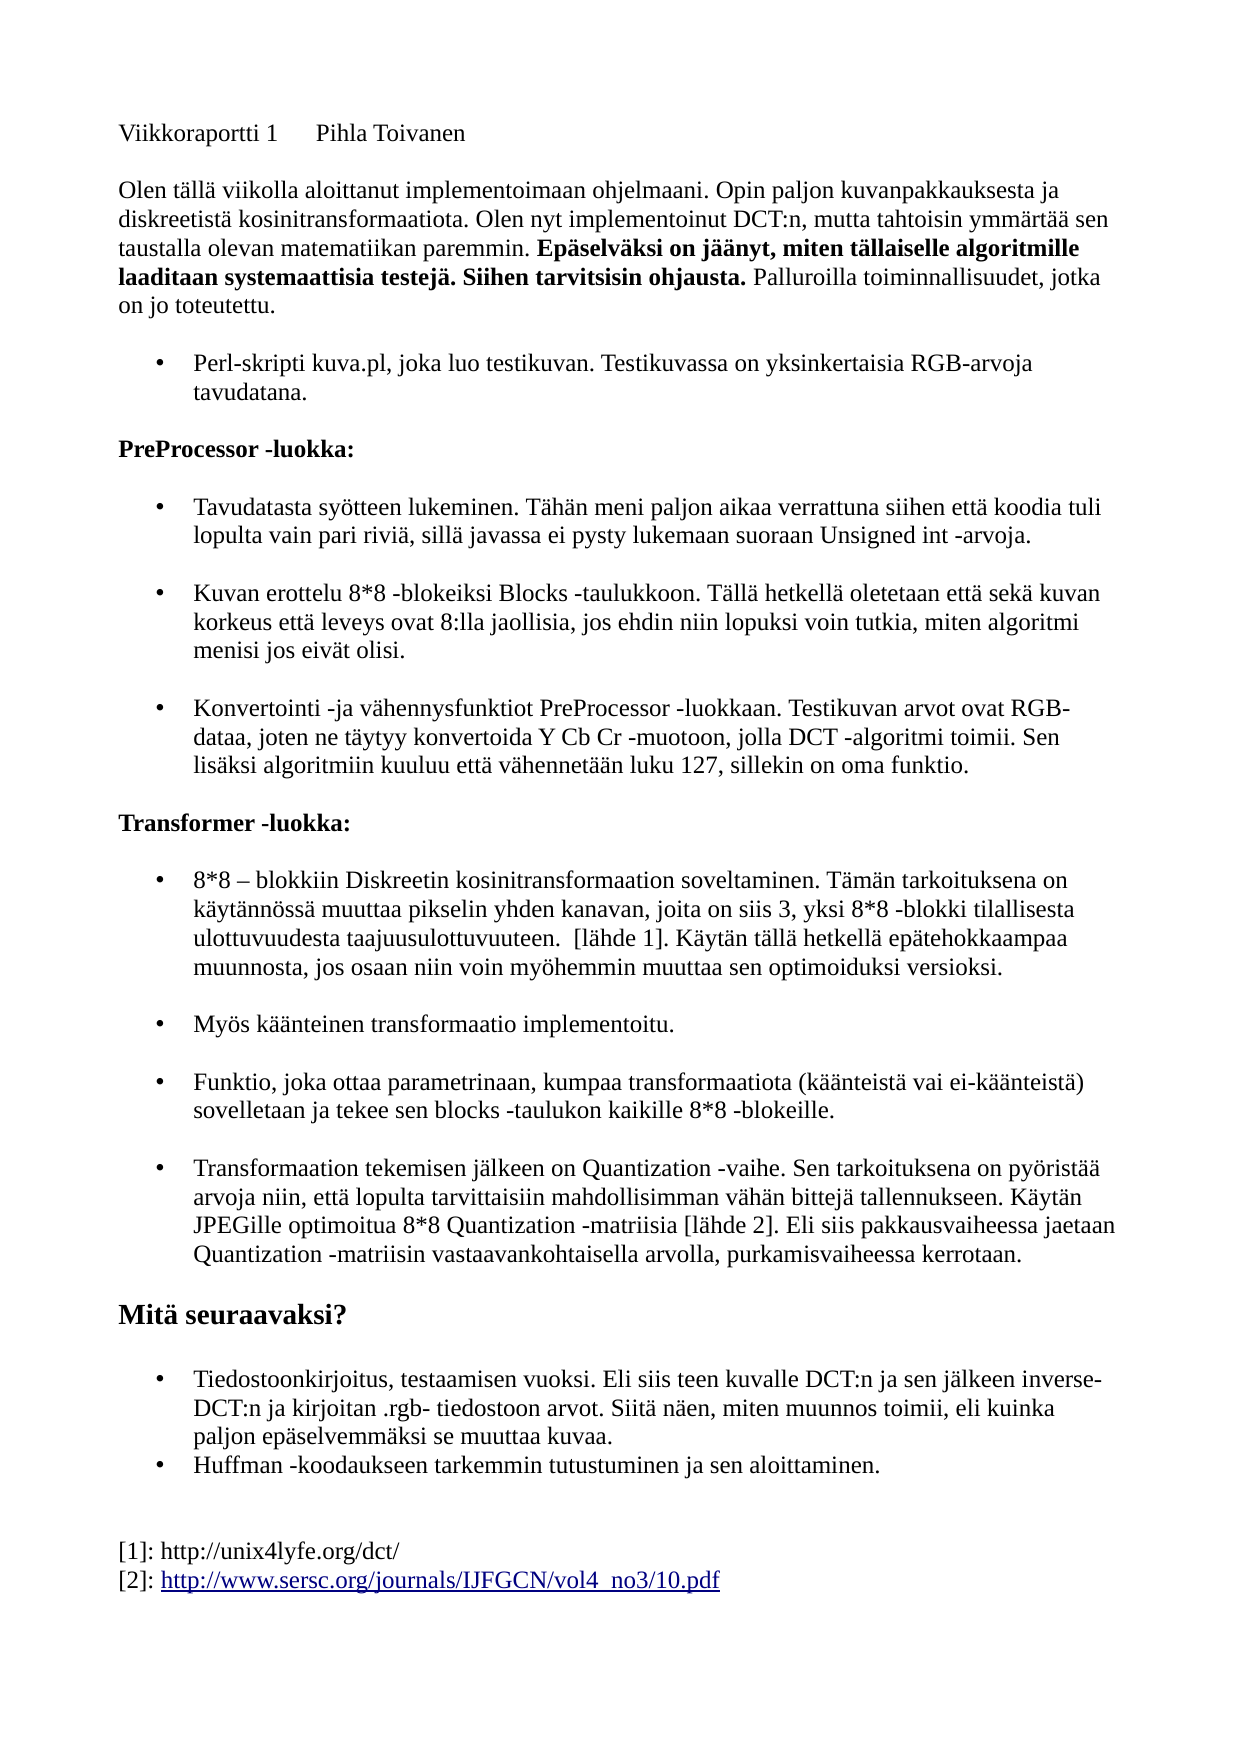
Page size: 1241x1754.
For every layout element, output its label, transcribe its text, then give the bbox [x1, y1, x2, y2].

list Perl-skripti kuva.pl, joka luo testikuvan. Testikuvassa on yksinkertaisia RGB-arvoja tavudatana. [156, 348, 1122, 406]
list Tavudatasta syötteen lukeminen. Tähän meni paljon aikaa verrattuna siihen että koodia tuli lopulta vain pari riviä, sillä javassa ei pysty lukemaan suoraan Unsigned int -arvoja. [156, 492, 1122, 549]
text [2]: http://www.sersc.org/journals/IJFGCN/vol4_no3/10.pdf [118, 1565, 1122, 1594]
list Konvertointi -ja vähennysfunktiot PreProcessor -luokkaan. Testikuvan arvot ovat RGB-dataa, joten ne täytyy konvertoida Y Cb Cr -muotoon, jolla DCT -algoritmi toimii. Sen lisäksi algoritmiin kuuluu että vähennetään luku 127, sillekin on oma funktio. [156, 693, 1122, 779]
list Transformaation tekemisen jälkeen on Quantization -vaihe. Sen tarkoituksena on pyöristää arvoja niin, että lopulta tarvittaisiin mahdollisimman vähän bittejä tallennukseen. Käytän JPEGille optimoitua 8*8 Quantization -matriisia [lähde 2]. Eli siis pakkausvaiheessa jaetaan Quantization -matriisin vastaavankohtaisella arvolla, purkamisvaiheessa kerrotaan. [156, 1153, 1122, 1268]
text Olen tällä viikolla aloittanut implementoimaan ohjelmaani. Opin paljon kuvanpakkauksesta ja diskreetistä kosinitransformaatiota. Olen nyt implementoinut DCT:n, mutta tahtoisin ymmärtää sen taustalla olevan matematiikan paremmin. Epäselväksi on jäänyt, miten tällaiselle algoritmille laaditaan systemaattisia testejä. Siihen tarvitsisin ohjausta. Palluroilla toiminnallisuudet, jotka on jo toteutettu. [118, 176, 1122, 319]
text [1]: http://unix4lyfe.org/dct/ [118, 1536, 1122, 1565]
text Transformer -luokka: [118, 808, 1122, 837]
text Mitä seuraavaksi? [118, 1297, 1122, 1330]
list Funktio, joka ottaa parametrinaan, kumpaa transformaatiota (käänteistä vai ei-käänteistä) sovelletaan ja tekee sen blocks -taulukon kaikille 8*8 -blokeille. [156, 1067, 1122, 1124]
text PreProcessor -luokka: [118, 434, 1122, 463]
list Tiedostoonkirjoitus, testaamisen vuoksi. Eli siis teen kuvalle DCT:n ja sen jälkeen inverse-DCT:n ja kirjoitan .rgb- tiedostoon arvot. Siitä näen, miten muunnos toimii, eli kuinka paljon epäselvemmäksi se muuttaa kuvaa. [156, 1364, 1122, 1450]
list Kuvan erottelu 8*8 -blokeiksi Blocks -taulukkoon. Tällä hetkellä oletetaan että sekä kuvan korkeus että leveys ovat 8:lla jaollisia, jos ehdin niin lopuksi voin tutkia, miten algoritmi menisi jos eivät olisi. [156, 578, 1122, 664]
list Myös käänteinen transformaatio implementoitu. [156, 1009, 1122, 1038]
list Huffman -koodaukseen tarkemmin tutustuminen ja sen aloittaminen. [156, 1450, 1122, 1479]
text Viikkoraportti 1 Pihla Toivanen [118, 118, 1122, 147]
list 8*8 – blokkiin Diskreetin kosinitransformaation soveltaminen. Tämän tarkoituksena on käytännössä muuttaa pikselin yhden kanavan, joita on siis 3, yksi 8*8 -blokki tilallisesta ulottuvuudesta taajuusulottuvuuteen. [lähde 1]. Käytän tällä hetkellä epätehokkaampaa muunnosta, jos osaan niin voin myöhemmin muuttaa sen optimoiduksi versioksi. [156, 866, 1122, 981]
